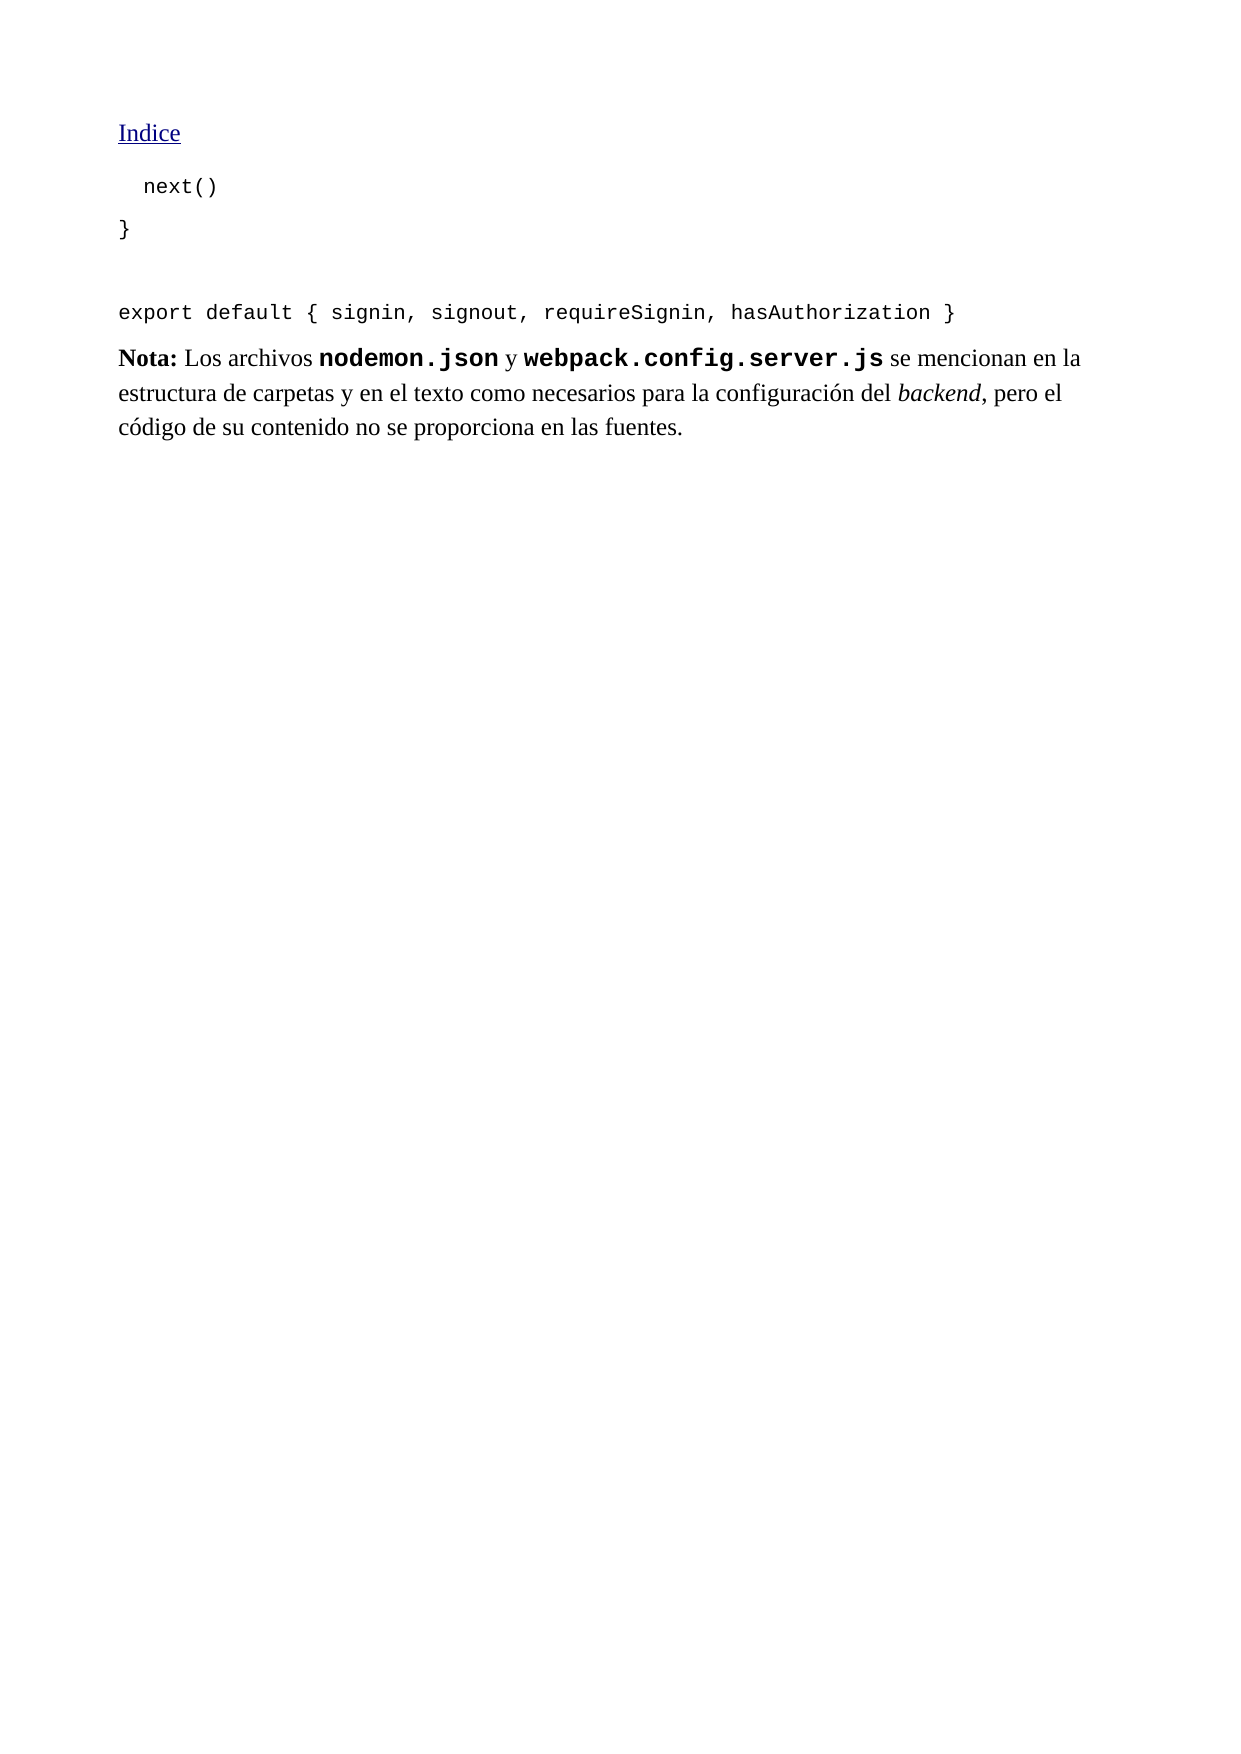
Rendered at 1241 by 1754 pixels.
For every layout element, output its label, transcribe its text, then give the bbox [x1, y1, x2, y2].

text export default { signin, signout, requireSignin, hasAuthorization } [118, 302, 1122, 325]
text Nota: Los archivos nodemon.json y webpack.config.server.js se mencionan en la estructura de carpetas y en el texto como necesarios para la configuración del backend, pero el código de su contenido no se proporciona en las fuentes. [118, 343, 1122, 440]
text } [118, 218, 1122, 242]
text next() [118, 176, 1122, 200]
